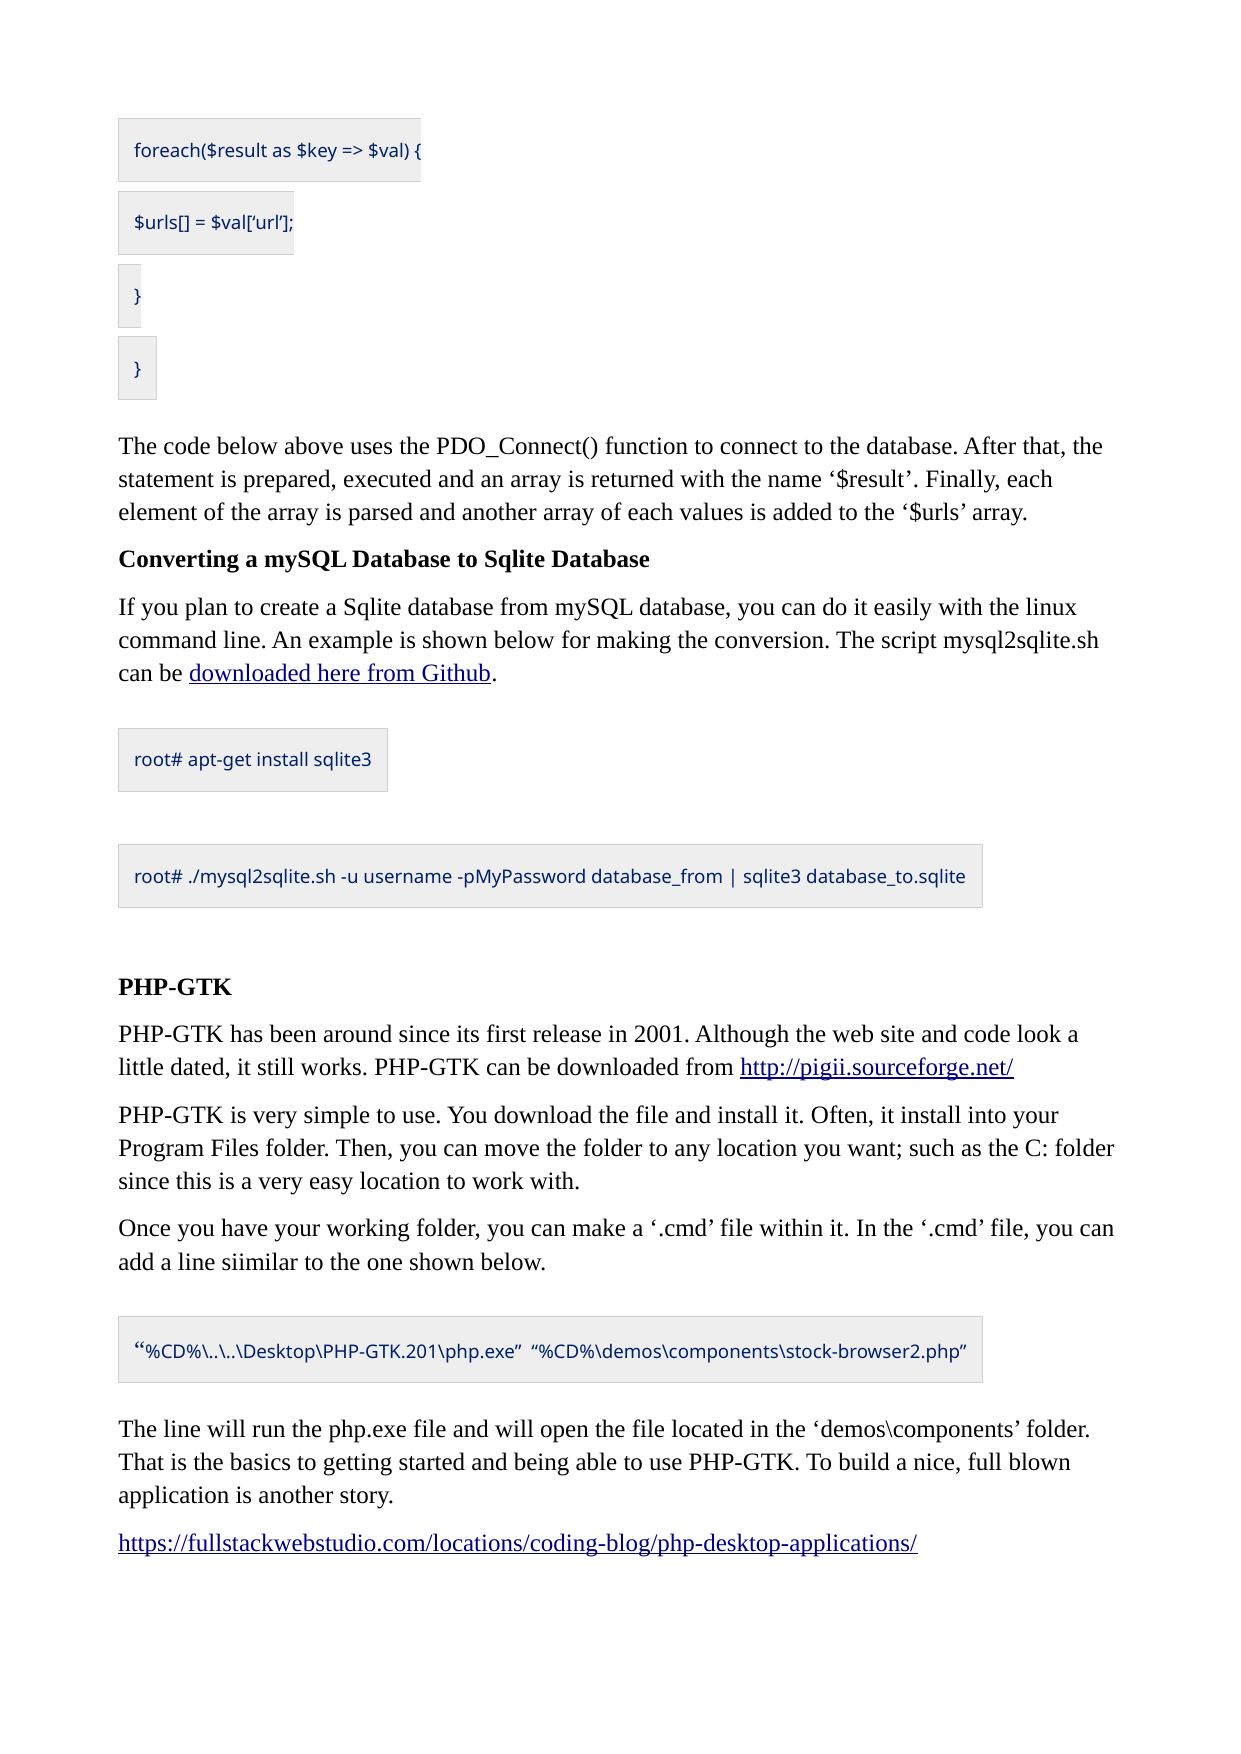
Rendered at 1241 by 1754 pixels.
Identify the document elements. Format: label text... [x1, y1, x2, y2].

text Converting a mySQL Database to Sqlite Database [118, 544, 1122, 573]
text [983, 1316, 1122, 1382]
text If you plan to create a Sqlite database from mySQL database, you can do it easily with the linux command line. An example is shown below for making the conversion. The script mysql2sqlite.sh can be downloaded here from Github. [118, 592, 1122, 687]
text https://fullstackwebstudio.com/locations/coding-blog/php-desktop-applications/ [118, 1528, 1122, 1557]
text [388, 728, 1122, 791]
text PHP-GTK has been around since its first release in 2001. Although the web site and code look a little dated, it still works. PHP-GTK can be downloaded from http://pigii.sourceforge.net/ [118, 1019, 1122, 1081]
text “%CD%\..\..\Desktop\PHP-GTK.201\php.exe” “%CD%\demos\components\stock-browser2.php” [119, 1317, 982, 1382]
text [983, 844, 1122, 907]
text root# apt-get install sqlite3 [119, 729, 387, 791]
text PHP-GTK [118, 939, 1122, 1000]
text Once you have your working folder, you can make a ‘.cmd’ file within it. In the ‘.cmd’ file, you can add a line siimilar to the one shown below. [118, 1213, 1122, 1275]
text root# ./mysql2sqlite.sh -u username -pMyPassword database_from | sqlite3 database_to.sqlite [119, 845, 982, 907]
text foreach($result as $key => $val) { $urls[] = $val[‘url’]; } } [118, 118, 1122, 399]
text The code below above uses the PDO_Connect() function to connect to the database. After that, the statement is prepared, executed and an array is returned with the name ‘$result’. Finally, each element of the array is parsed and another array of each values is added to the ‘$urls’ array. [118, 431, 1122, 526]
text The line will run the php.exe file and will open the file located in the ‘demos\components’ folder. That is the basics to getting started and being able to use PHP-GTK. To build a nice, full blown application is another story. [118, 1414, 1122, 1509]
text PHP-GTK is very simple to use. You download the file and install it. Often, it install into your Program Files folder. Then, you can move the folder to any location you want; such as the C: folder since this is a very easy location to work with. [118, 1100, 1122, 1195]
